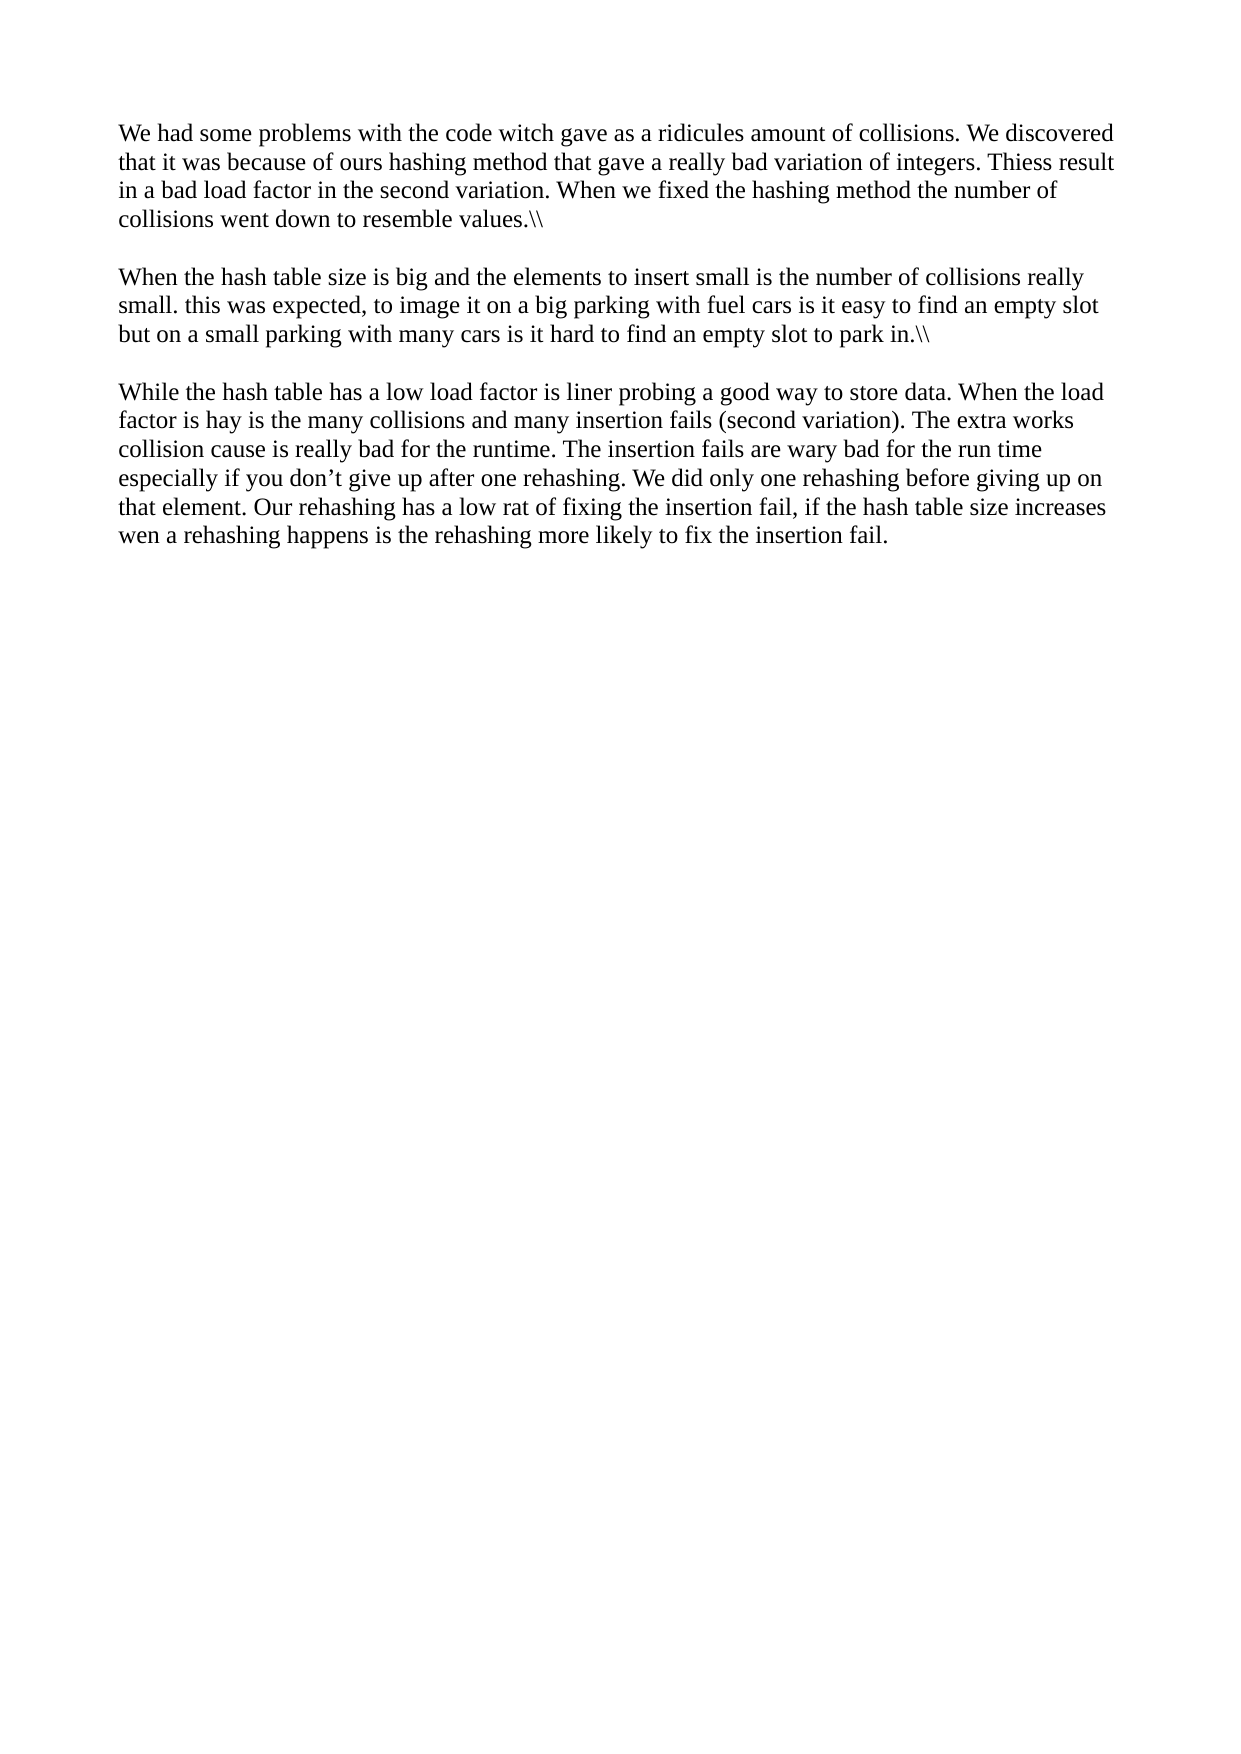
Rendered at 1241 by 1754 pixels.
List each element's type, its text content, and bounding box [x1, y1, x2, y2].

text While the hash table has a low load factor is liner probing a good way to store data. When the load factor is hay is the many collisions and many insertion fails (second variation). The extra works collision cause is really bad for the runtime. The insertion fails are wary bad for the run time especially if you don’t give up after one rehashing. We did only one rehashing before giving up on that element. Our rehashing has a low rat of fixing the insertion fail, if the hash table size increases wen a rehashing happens is the rehashing more likely to fix the insertion fail. [118, 377, 1122, 549]
text When the hash table size is big and the elements to insert small is the number of collisions really small. this was expected, to image it on a big parking with fuel cars is it easy to find an empty slot but on a small parking with many cars is it hard to find an empty slot to park in.\\ [118, 262, 1122, 348]
text We had some problems with the code witch gave as a ridicules amount of collisions. We discovered that it was because of ours hashing method that gave a really bad variation of integers. Thiess result in a bad load factor in the second variation. When we fixed the hashing method the number of collisions went down to resemble values.\\ [118, 118, 1122, 233]
